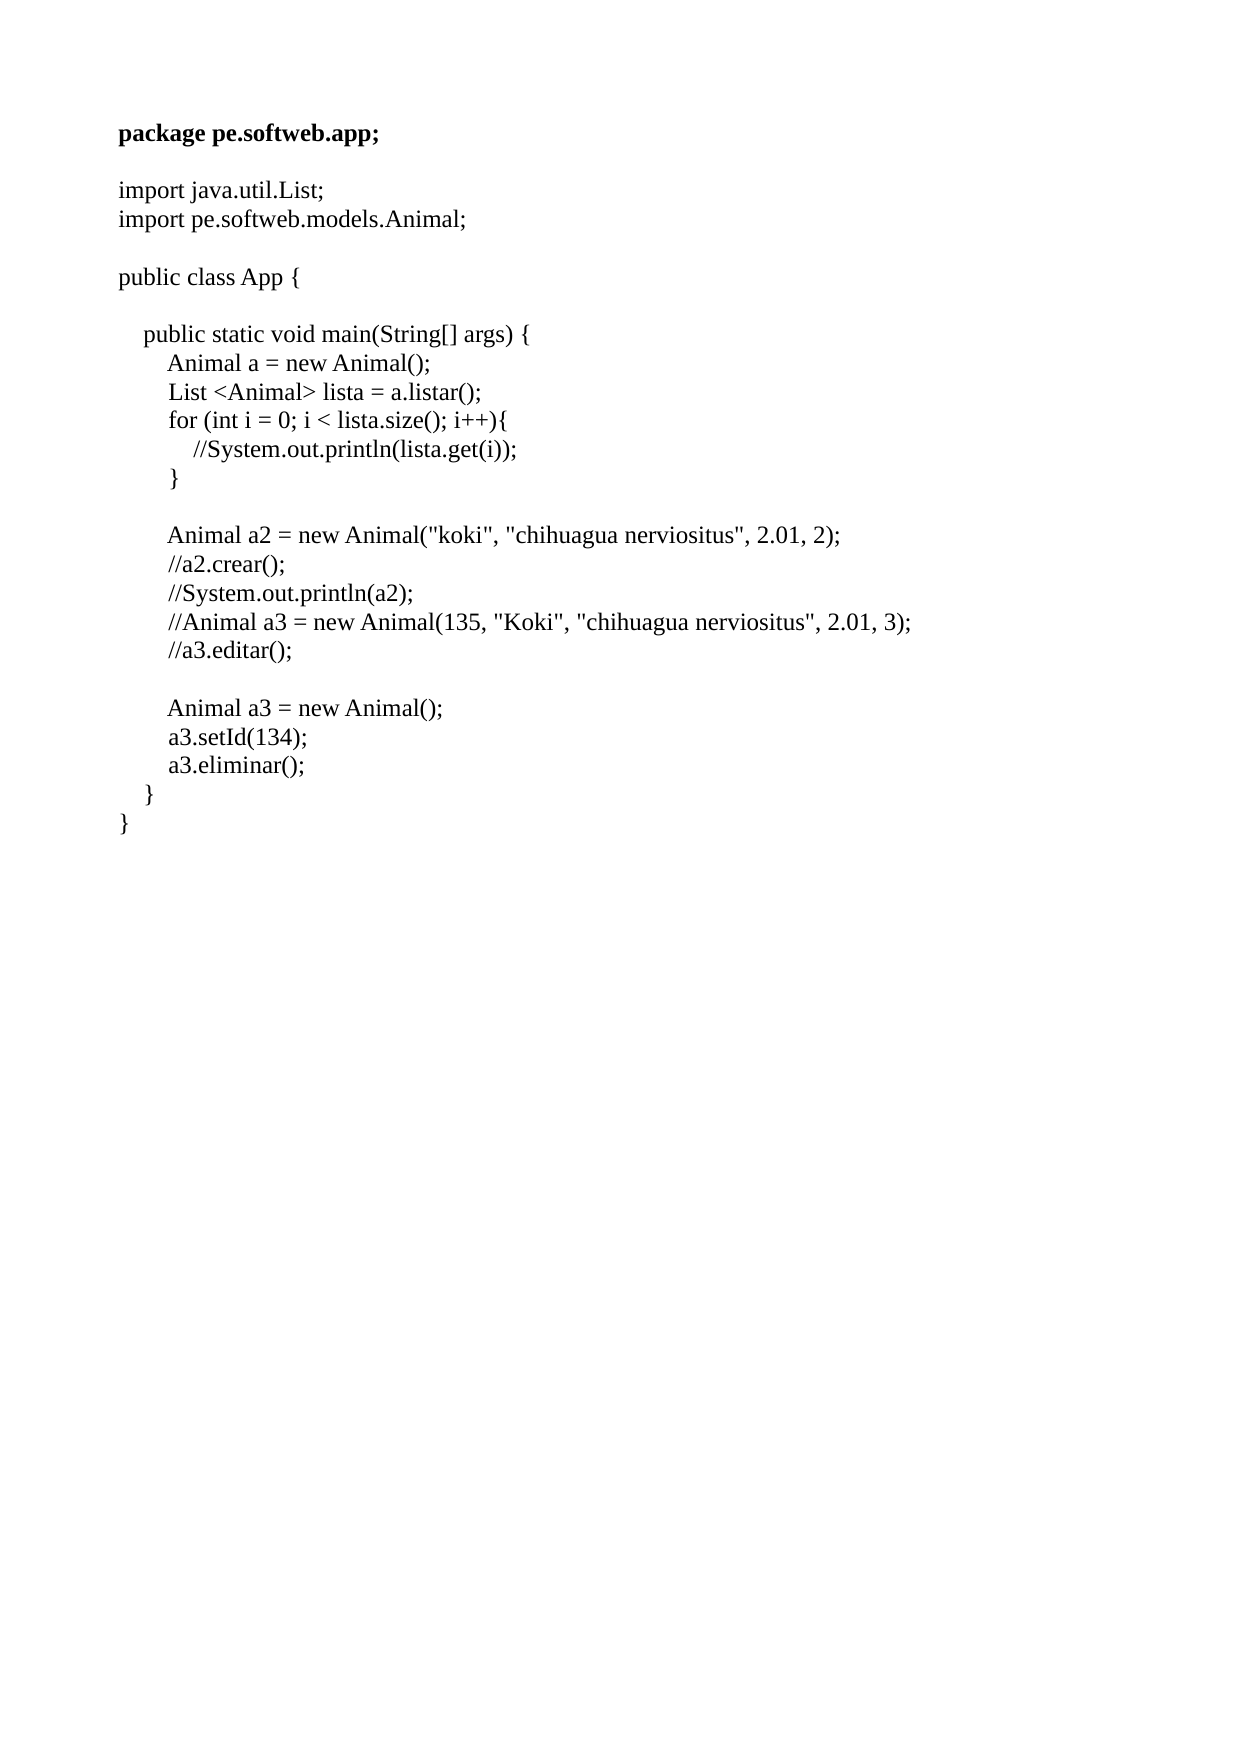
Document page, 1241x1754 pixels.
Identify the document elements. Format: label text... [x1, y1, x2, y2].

text //a3.editar(); [118, 636, 1122, 664]
text package pe.softweb.app; [118, 118, 1122, 147]
text Animal a2 = new Animal("koki", "chihuagua nerviositus", 2.01, 2); [118, 521, 1122, 549]
text //a2.crear(); [118, 549, 1122, 578]
text public class App { [118, 262, 1122, 291]
text import pe.softweb.models.Animal; [118, 204, 1122, 233]
text } [118, 779, 1122, 808]
text Animal a = new Animal(); [118, 348, 1122, 377]
text } [118, 463, 1122, 492]
text public static void main(String[] args) { [118, 319, 1122, 348]
text //System.out.println(lista.get(i)); [118, 434, 1122, 463]
text import java.util.List; [118, 176, 1122, 204]
text } [118, 808, 1122, 837]
text //Animal a3 = new Animal(135, "Koki", "chihuagua nerviositus", 2.01, 3); [118, 607, 1122, 636]
text a3.eliminar(); [118, 751, 1122, 779]
text for (int i = 0; i < lista.size(); i++){ [118, 406, 1122, 434]
text Animal a3 = new Animal(); [118, 693, 1122, 722]
text List <Animal> lista = a.listar(); [118, 377, 1122, 406]
text a3.setId(134); [118, 722, 1122, 751]
text //System.out.println(a2); [118, 578, 1122, 607]
